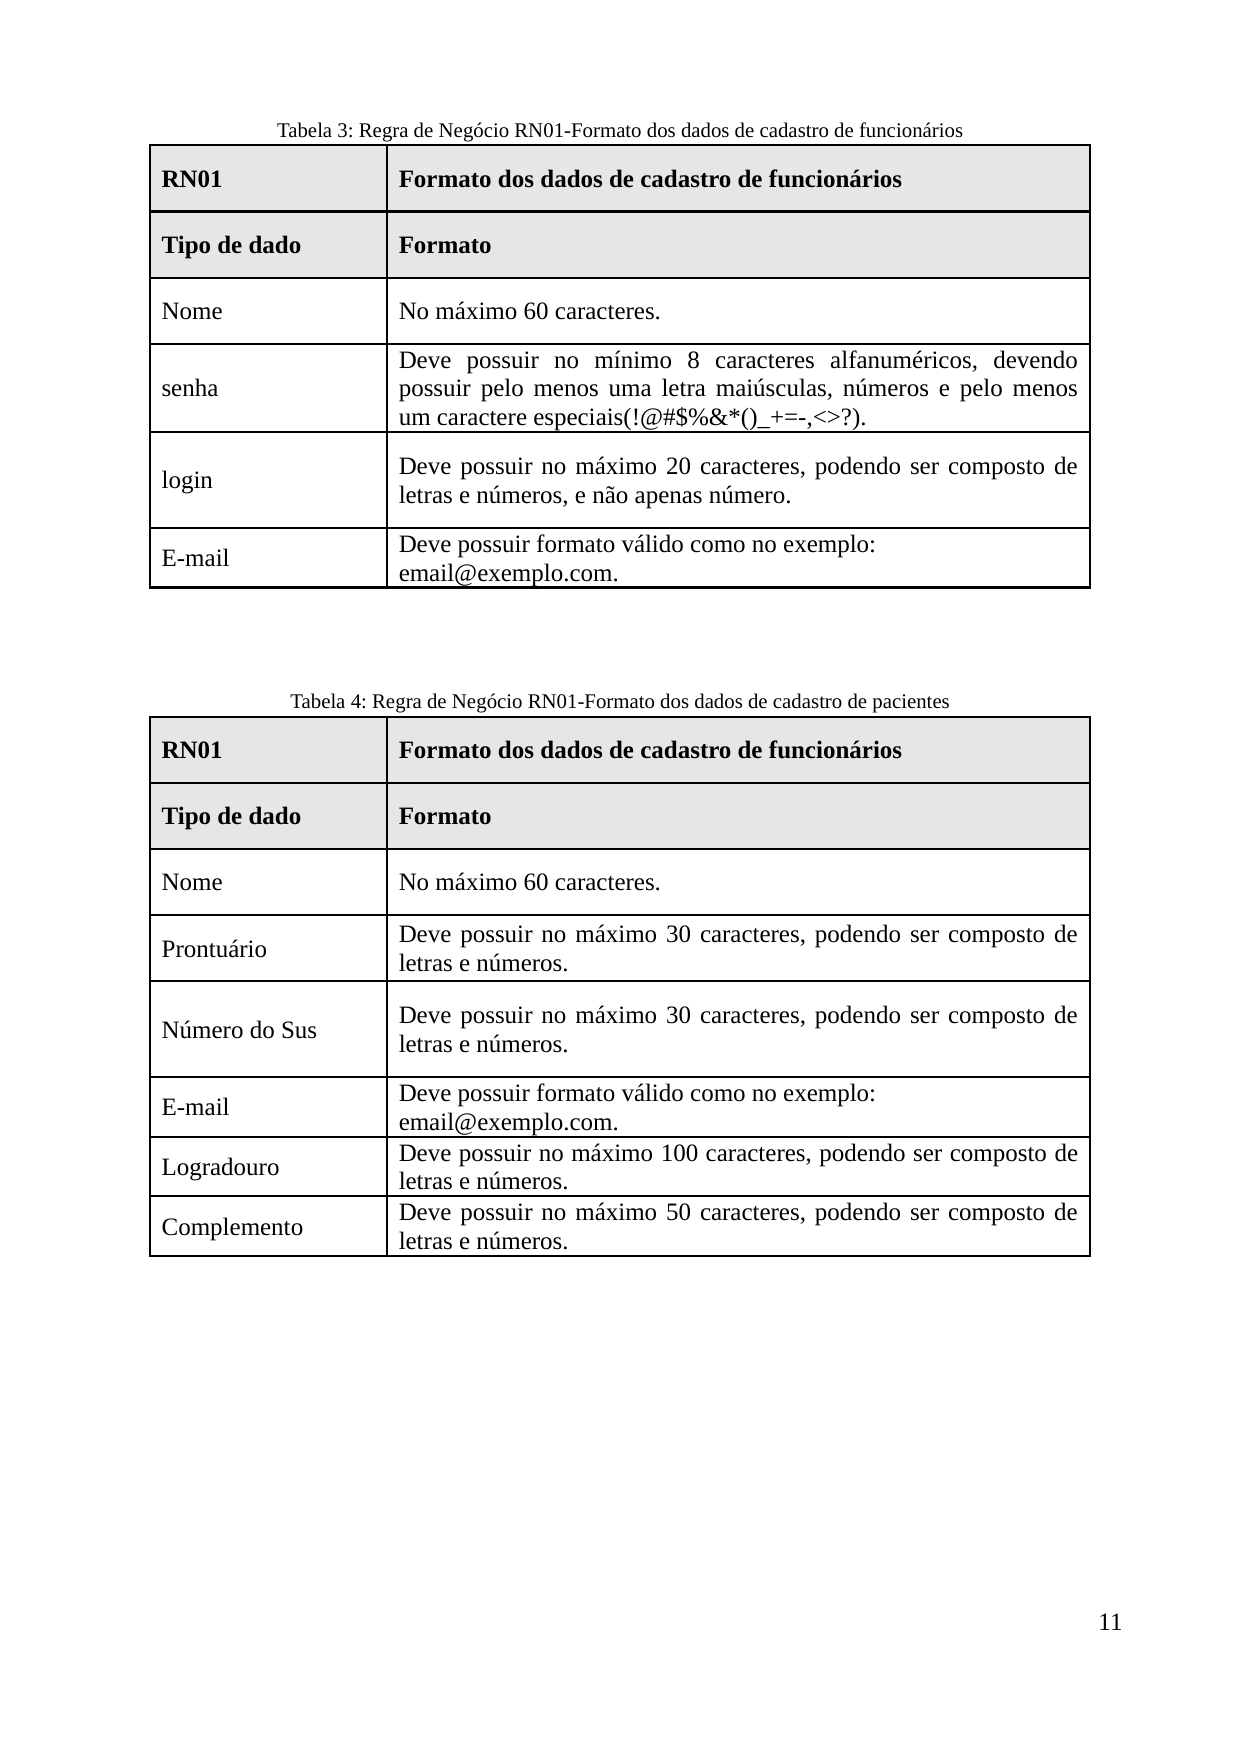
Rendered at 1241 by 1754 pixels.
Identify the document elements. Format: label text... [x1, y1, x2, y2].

table_header RN01 [151, 718, 386, 782]
table_cell Logradouro [151, 1138, 386, 1195]
text Tabela 3: Regra de Negócio RN01-Formato dos dados de cadastro de funcionários [118, 118, 1122, 142]
table_cell Nome [151, 850, 386, 914]
table_cell Formato [388, 784, 1089, 848]
table_cell login [151, 433, 386, 527]
table_cell Deve possuir formato válido como no exemplo: email@exemplo.com. [388, 1078, 1089, 1136]
table_cell Formato [388, 213, 1089, 277]
table_cell Deve possuir no mínimo 8 caracteres alfanuméricos, devendo possuir pelo menos uma letra maiúsculas, números e pelo menos um caractere especiais(!@#$%&*()_+=-,<>?). [388, 345, 1089, 431]
table_cell No máximo 60 caracteres. [388, 850, 1089, 914]
table_cell Deve possuir no máximo 50 caracteres, podendo ser composto de letras e números. [388, 1197, 1089, 1255]
table_cell Tipo de dado [151, 213, 386, 277]
table_cell Prontuário [151, 916, 386, 980]
table_header Formato dos dados de cadastro de funcionários [388, 718, 1089, 782]
table_cell Deve possuir no máximo 30 caracteres, podendo ser composto de letras e números. [388, 916, 1089, 980]
text Tabela 4: Regra de Negócio RN01-Formato dos dados de cadastro de pacientes [118, 689, 1122, 713]
table_cell E-mail [151, 529, 386, 586]
table_cell No máximo 60 caracteres. [388, 279, 1089, 343]
table_cell Nome [151, 279, 386, 343]
table_cell Deve possuir no máximo 20 caracteres, podendo ser composto de letras e números, e não apenas número. [388, 433, 1089, 527]
table_cell Tipo de dado [151, 784, 386, 848]
table_header Formato dos dados de cadastro de funcionários [388, 146, 1089, 210]
table_cell Número do Sus [151, 982, 386, 1076]
table_cell Deve possuir no máximo 100 caracteres, podendo ser composto de letras e números. [388, 1138, 1089, 1195]
table_cell Deve possuir formato válido como no exemplo: email@exemplo.com. [388, 529, 1089, 586]
table_cell senha [151, 345, 386, 431]
table_cell Complemento [151, 1197, 386, 1255]
table_header RN01 [151, 146, 386, 210]
table_cell E-mail [151, 1078, 386, 1136]
table_cell Deve possuir no máximo 30 caracteres, podendo ser composto de letras e números. [388, 982, 1089, 1076]
